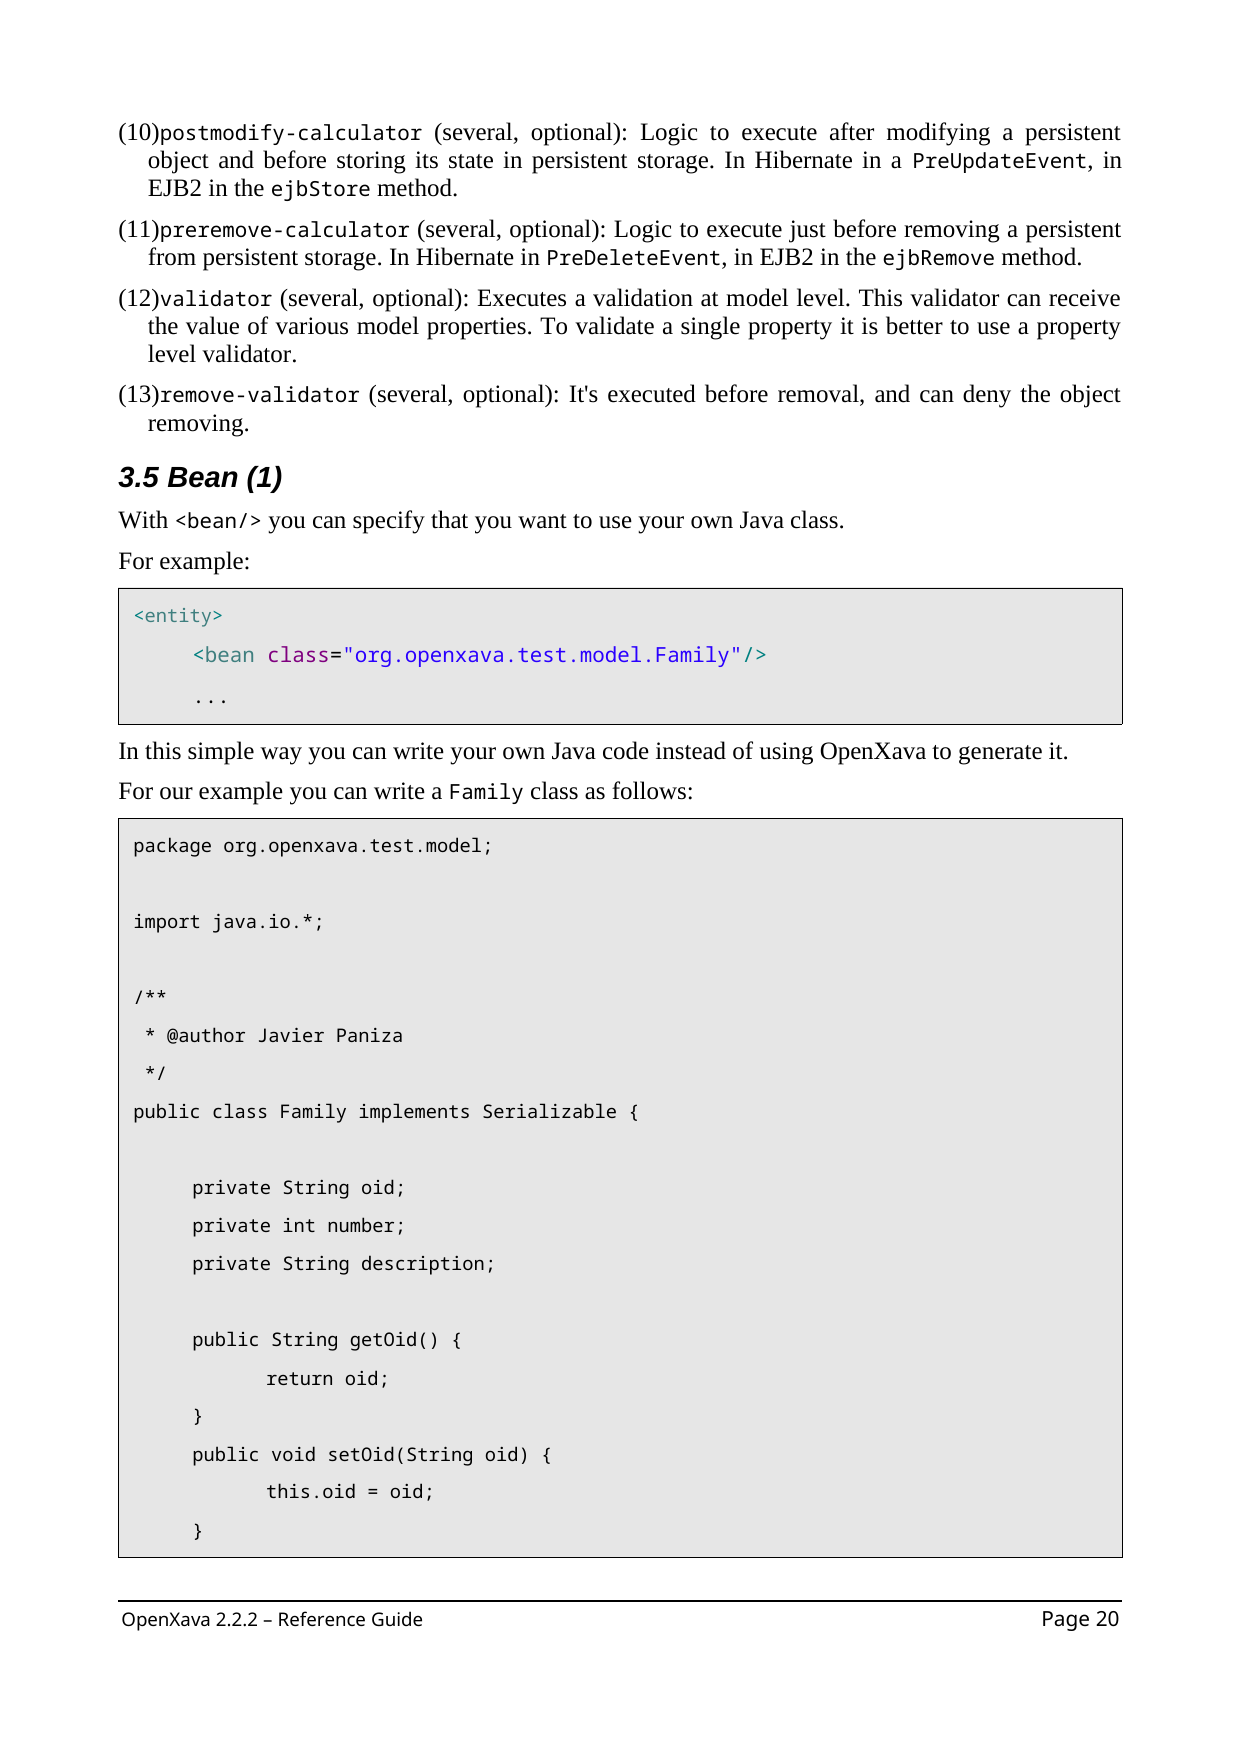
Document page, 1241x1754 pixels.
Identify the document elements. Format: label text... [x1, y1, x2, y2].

text For example: [118, 547, 1122, 575]
text package org.openxava.test.model; [119, 819, 1122, 856]
text With <bean/> you can specify that you want to use your own Java class. [118, 507, 1122, 535]
text private String oid; [119, 1160, 1122, 1198]
text <entity> [119, 589, 1122, 626]
text /** [119, 970, 1122, 1008]
list postmodify-calculator (several, optional): Logic to execute after modifying a persistent object and before storing its state in persistent storage. In Hibernate in a PreUpdateEvent, in EJB2 in the ejbStore method. [118, 118, 1122, 203]
list preremove-calculator (several, optional): Logic to execute just before removing a persistent from persistent storage. In Hibernate in PreDeleteEvent, in EJB2 in the ejbRemove method. [118, 215, 1122, 272]
text public class Family implements Serializable { [119, 1084, 1122, 1122]
text return oid; [119, 1350, 1122, 1388]
text For our example you can write a Family class as follows: [118, 777, 1122, 805]
text <bean class="org.openxava.test.model.Family"/> [119, 626, 1122, 666]
text } [119, 1502, 1122, 1557]
text import java.io.*; [119, 894, 1122, 932]
text private String description; [119, 1236, 1122, 1274]
text */ [119, 1046, 1122, 1084]
list validator (several, optional): Executes a validation at model level. This validator can receive the value of various model properties. To validate a single property it is better to use a property level validator. [118, 284, 1122, 368]
text } [119, 1388, 1122, 1426]
text In this simple way you can write your own Java code instead of using OpenXava to generate it. [118, 737, 1122, 764]
text this.oid = oid; [119, 1464, 1122, 1502]
list remove-validator (several, optional): It's executed before removal, and can deny the object removing. [118, 380, 1122, 436]
text ... [119, 666, 1122, 724]
text private int number; [119, 1198, 1122, 1236]
text public void setOid(String oid) { [119, 1426, 1122, 1464]
subtitle Bean (1) [118, 461, 1122, 494]
text * @author Javier Paniza [119, 1008, 1122, 1046]
text public String getOid() { [119, 1312, 1122, 1350]
